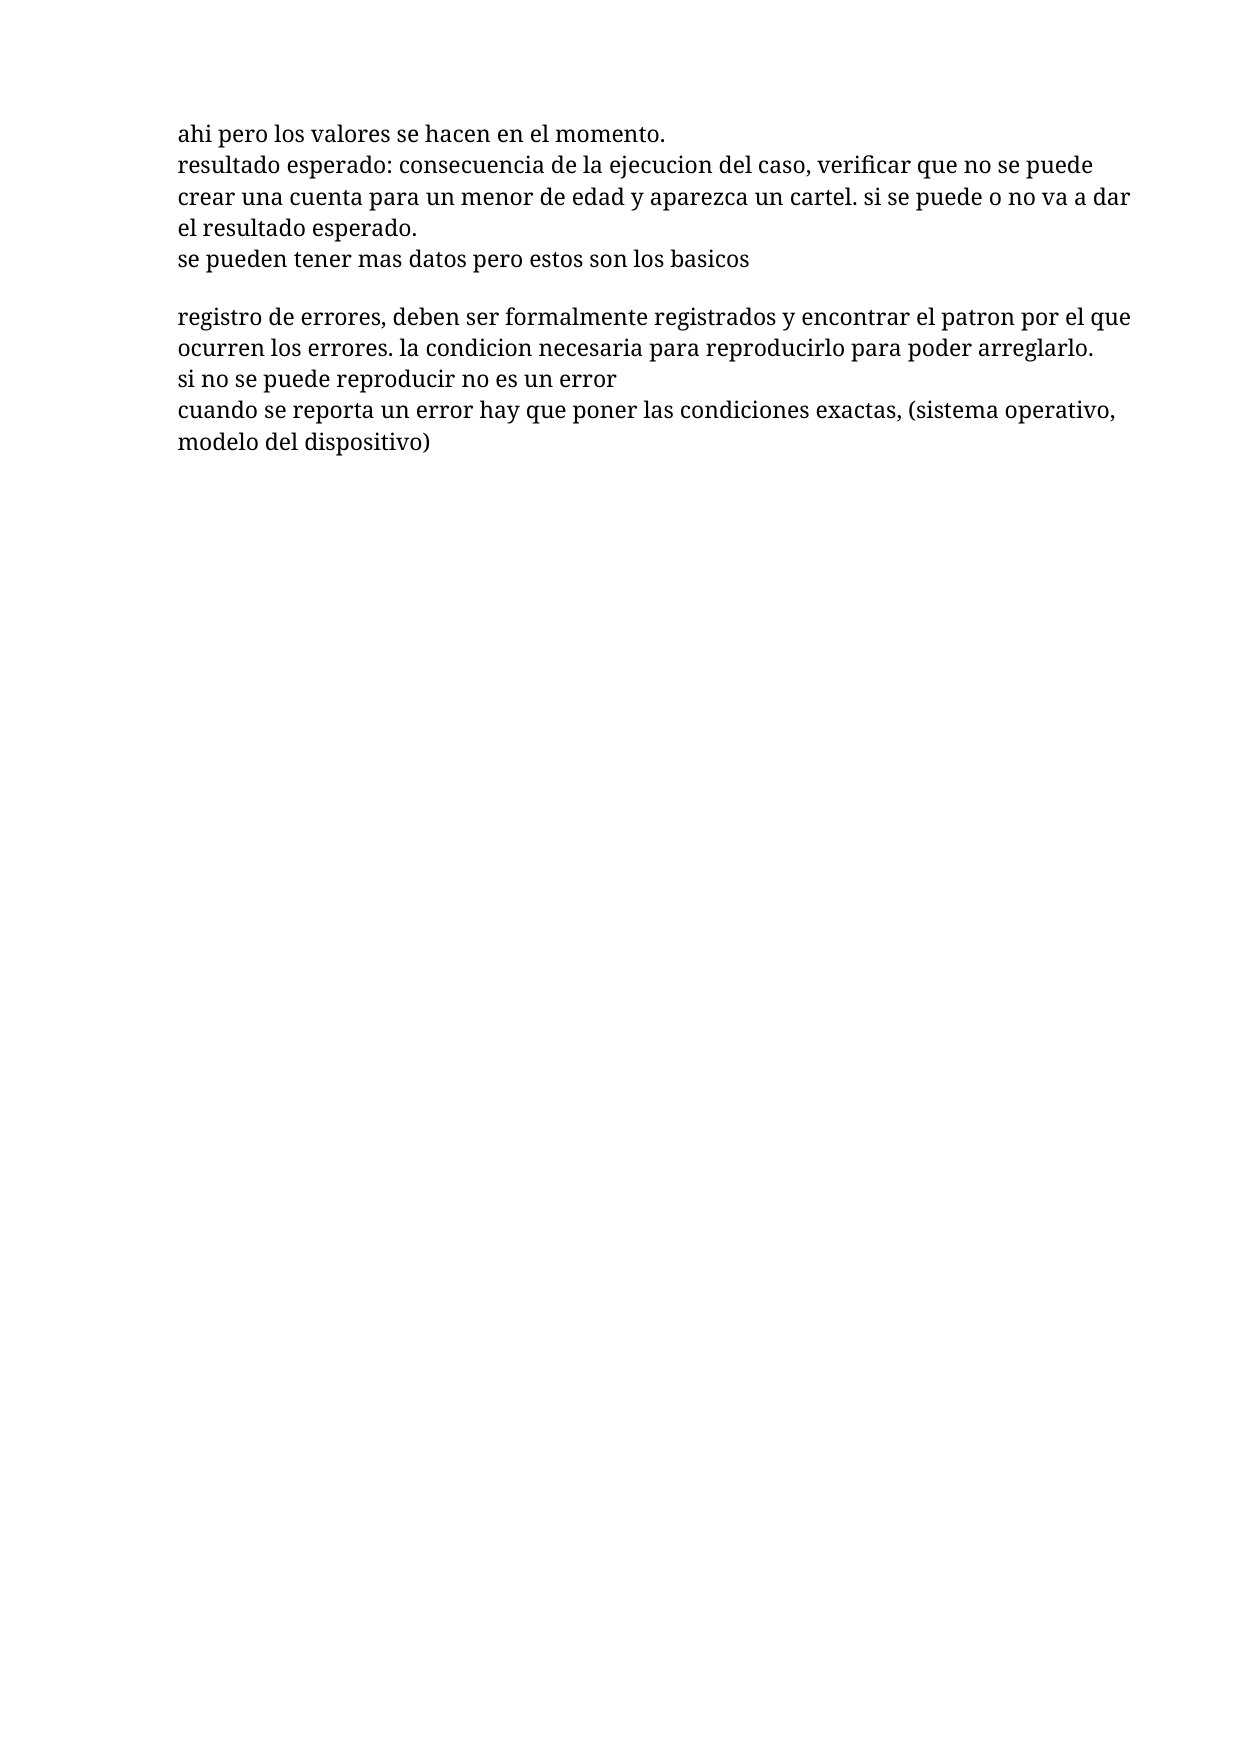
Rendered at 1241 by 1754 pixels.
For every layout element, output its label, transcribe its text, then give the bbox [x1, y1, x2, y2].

text ahi pero los valores se hacen en el momento. [177, 118, 1152, 149]
text cuando se reporta un error hay que poner las condiciones exactas, (sistema operativo, modelo del dispositivo) [177, 394, 1152, 457]
text registro de errores, deben ser formalmente registrados y encontrar el patron por el que ocurren los errores. la condicion necesaria para reproducirlo para poder arreglarlo. [177, 301, 1152, 363]
text resultado esperado: consecuencia de la ejecucion del caso, verificar que no se puede crear una cuenta para un menor de edad y aparezca un cartel. si se puede o no va a dar el resultado esperado. [177, 149, 1152, 243]
text si no se puede reproducir no es un error [177, 363, 1152, 394]
text se pueden tener mas datos pero estos son los basicos [177, 243, 1152, 274]
